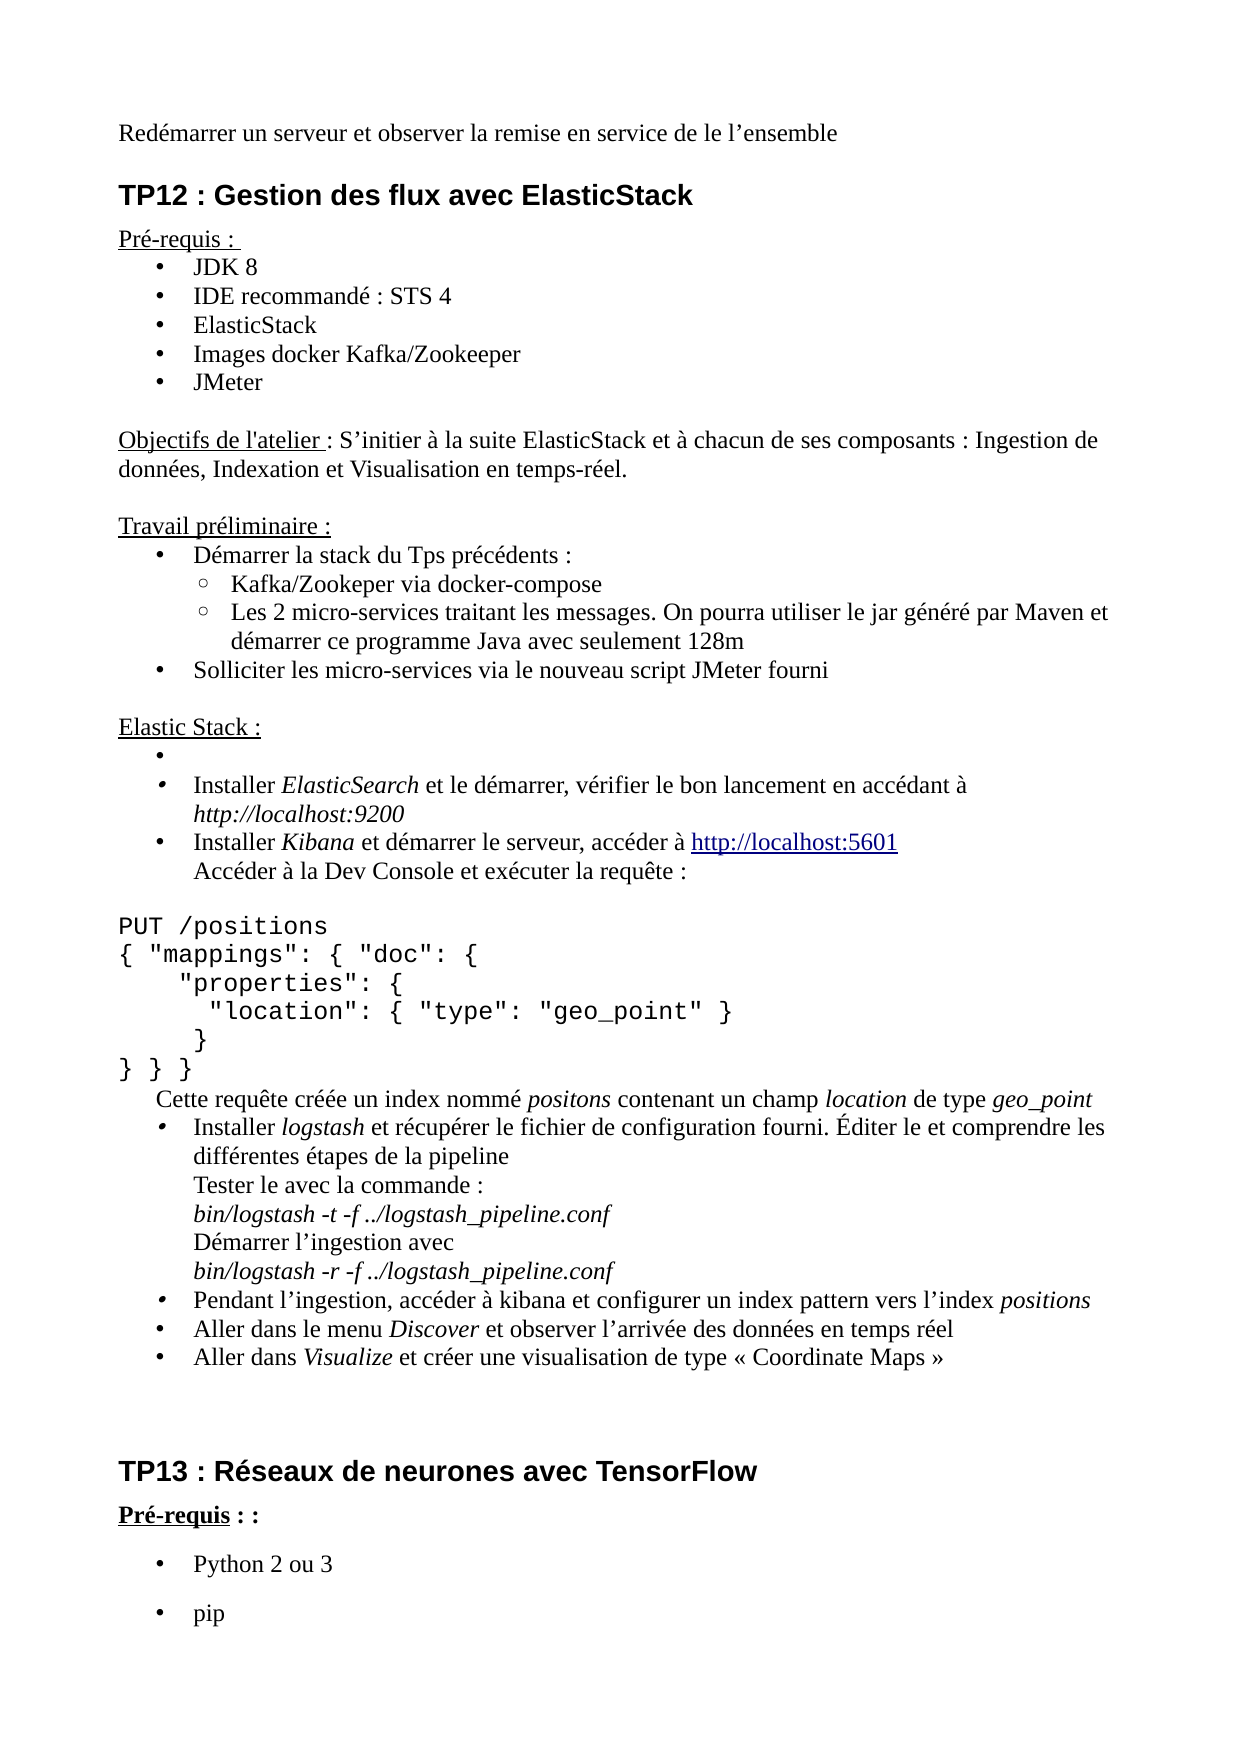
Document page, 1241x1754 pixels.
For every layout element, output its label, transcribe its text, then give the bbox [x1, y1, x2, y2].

text { "mappings": { "doc": { [118, 942, 1122, 970]
list JDK 8 [156, 252, 1122, 281]
text Elastic Stack : [118, 712, 1122, 741]
text Travail préliminaire : [118, 511, 1122, 540]
list Pendant l’ingestion, accéder à kibana et configurer un index pattern vers l’index positions [156, 1285, 1122, 1314]
text Objectifs de l'atelier : S’initier à la suite ElasticStack et à chacun de ses composants : Ingestion de données, Indexation et Visualisation en temps-réel. [118, 425, 1122, 482]
list Installer Kibana et démarrer le serveur, accéder à http://localhost:5601 Accéder à la Dev Console et exécuter la requête : [156, 827, 1122, 914]
list Solliciter les micro-services via le nouveau script JMeter fourni [156, 655, 1122, 684]
text "location": { "type": "geo_point" } [118, 999, 1122, 1027]
list ElasticStack [156, 310, 1122, 339]
list IDE recommandé : STS 4 [156, 281, 1122, 310]
list Aller dans Visualize et créer une visualisation de type « Coordinate Maps » [156, 1342, 1122, 1371]
list Kafka/Zookeper via docker-compose [193, 569, 1122, 597]
list Aller dans le menu Discover et observer l’arrivée des données en temps réel [156, 1314, 1122, 1342]
title TP12 : Gestion des flux avec ElasticStack [118, 178, 1122, 211]
text Redémarrer un serveur et observer la remise en service de le l’ensemble [118, 118, 1122, 147]
text } [118, 1027, 1122, 1055]
text Pré-requis : : [118, 1500, 1122, 1528]
list pip [156, 1598, 1122, 1627]
list Images docker Kafka/Zookeeper [156, 339, 1122, 367]
list Installer ElasticSearch et le démarrer, vérifier le bon lancement en accédant à http://localhost:9200 [156, 770, 1122, 827]
list Démarrer la stack du Tps précédents : [156, 540, 1122, 569]
text Pré-requis : [118, 224, 1122, 252]
text } } } Cette requête créée un index nommé positons contenant un champ location de type geo_point [118, 1055, 1122, 1112]
list JMeter [156, 367, 1122, 396]
title TP13 : Réseaux de neurones avec TensorFlow [118, 1454, 1122, 1487]
text PUT /positions [118, 914, 1122, 942]
text "properties": { [118, 970, 1122, 999]
list Les 2 micro-services traitant les messages. On pourra utiliser le jar généré par Maven et démarrer ce programme Java avec seulement 128m [193, 597, 1122, 655]
list Python 2 ou 3 [156, 1549, 1122, 1577]
list Installer logstash et récupérer le fichier de configuration fourni. Éditer le et comprendre les différentes étapes de la pipeline Tester le avec la commande : bin/logstash -t -f ../logstash_pipeline.conf Démarrer l’ingestion avec bin/logstash -r -f ../logstash_pipeline.conf [156, 1112, 1122, 1285]
